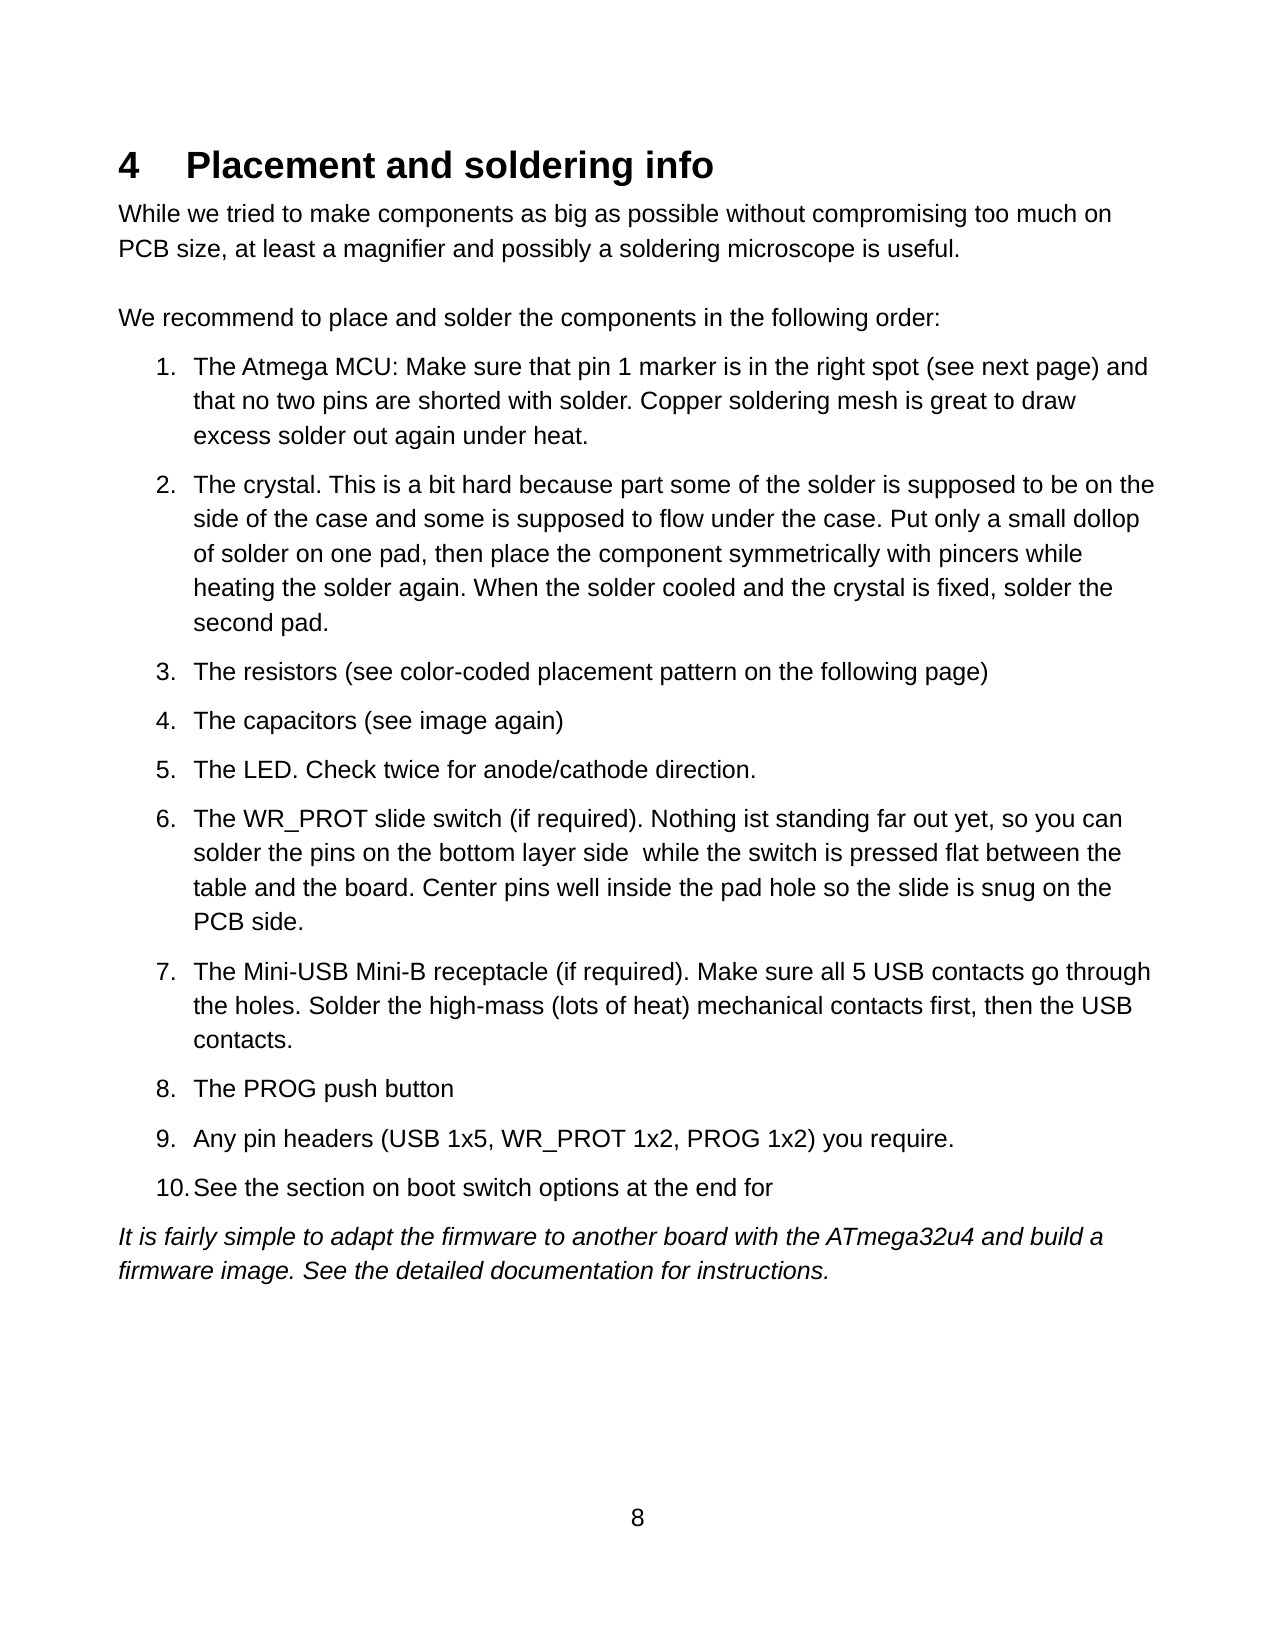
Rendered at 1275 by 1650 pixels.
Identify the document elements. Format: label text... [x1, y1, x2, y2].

list The resistors (see color-coded placement pattern on the following page) [156, 657, 1157, 686]
text It is fairly simple to adapt the firmware to another board with the ATmega32u4 and build a firmware image. See the detailed documentation for instructions. [118, 1222, 1157, 1285]
list The LED. Check twice for anode/cathode direction. [156, 755, 1157, 784]
list The capacitors (see image again) [156, 706, 1157, 734]
list The PROG push button [156, 1074, 1157, 1103]
list The Atmega MCU: Make sure that pin 1 marker is in the right spot (see next page) and that no two pins are shorted with solder. Copper soldering mesh is great to draw excess solder out again under heat. [156, 352, 1157, 449]
text While we tried to make components as big as possible without compromising too much on PCB size, at least a magnifier and possibly a soldering microscope is useful. We recommend to place and solder the components in the following order: [118, 199, 1157, 331]
list The crystal. This is a bit hard because part some of the solder is supposed to be on the side of the case and some is supposed to flow under the case. Put only a small dollop of solder on one pad, then place the component symmetrically with pincers while heating the solder again. When the solder cooled and the crystal is fixed, solder the second pad. [156, 470, 1157, 636]
list Any pin headers (USB 1x5, WR_PROT 1x2, PROG 1x2) you require. [156, 1123, 1157, 1152]
subtitle Placement and soldering info [118, 143, 1157, 187]
list The Mini-USB Mini-B receptacle (if required). Make sure all 5 USB contacts go through the holes. Solder the high-mass (lots of heat) mechanical contacts first, then the USB contacts. [156, 956, 1157, 1054]
list See the section on boot switch options at the end for [156, 1173, 1157, 1201]
list The WR_PROT slide switch (if required). Nothing ist standing far out yet, so you can solder the pins on the bottom layer side while the switch is pressed flat between the table and the board. Center pins well inside the pad hole so the slide is snug on the PCB side. [156, 804, 1157, 936]
